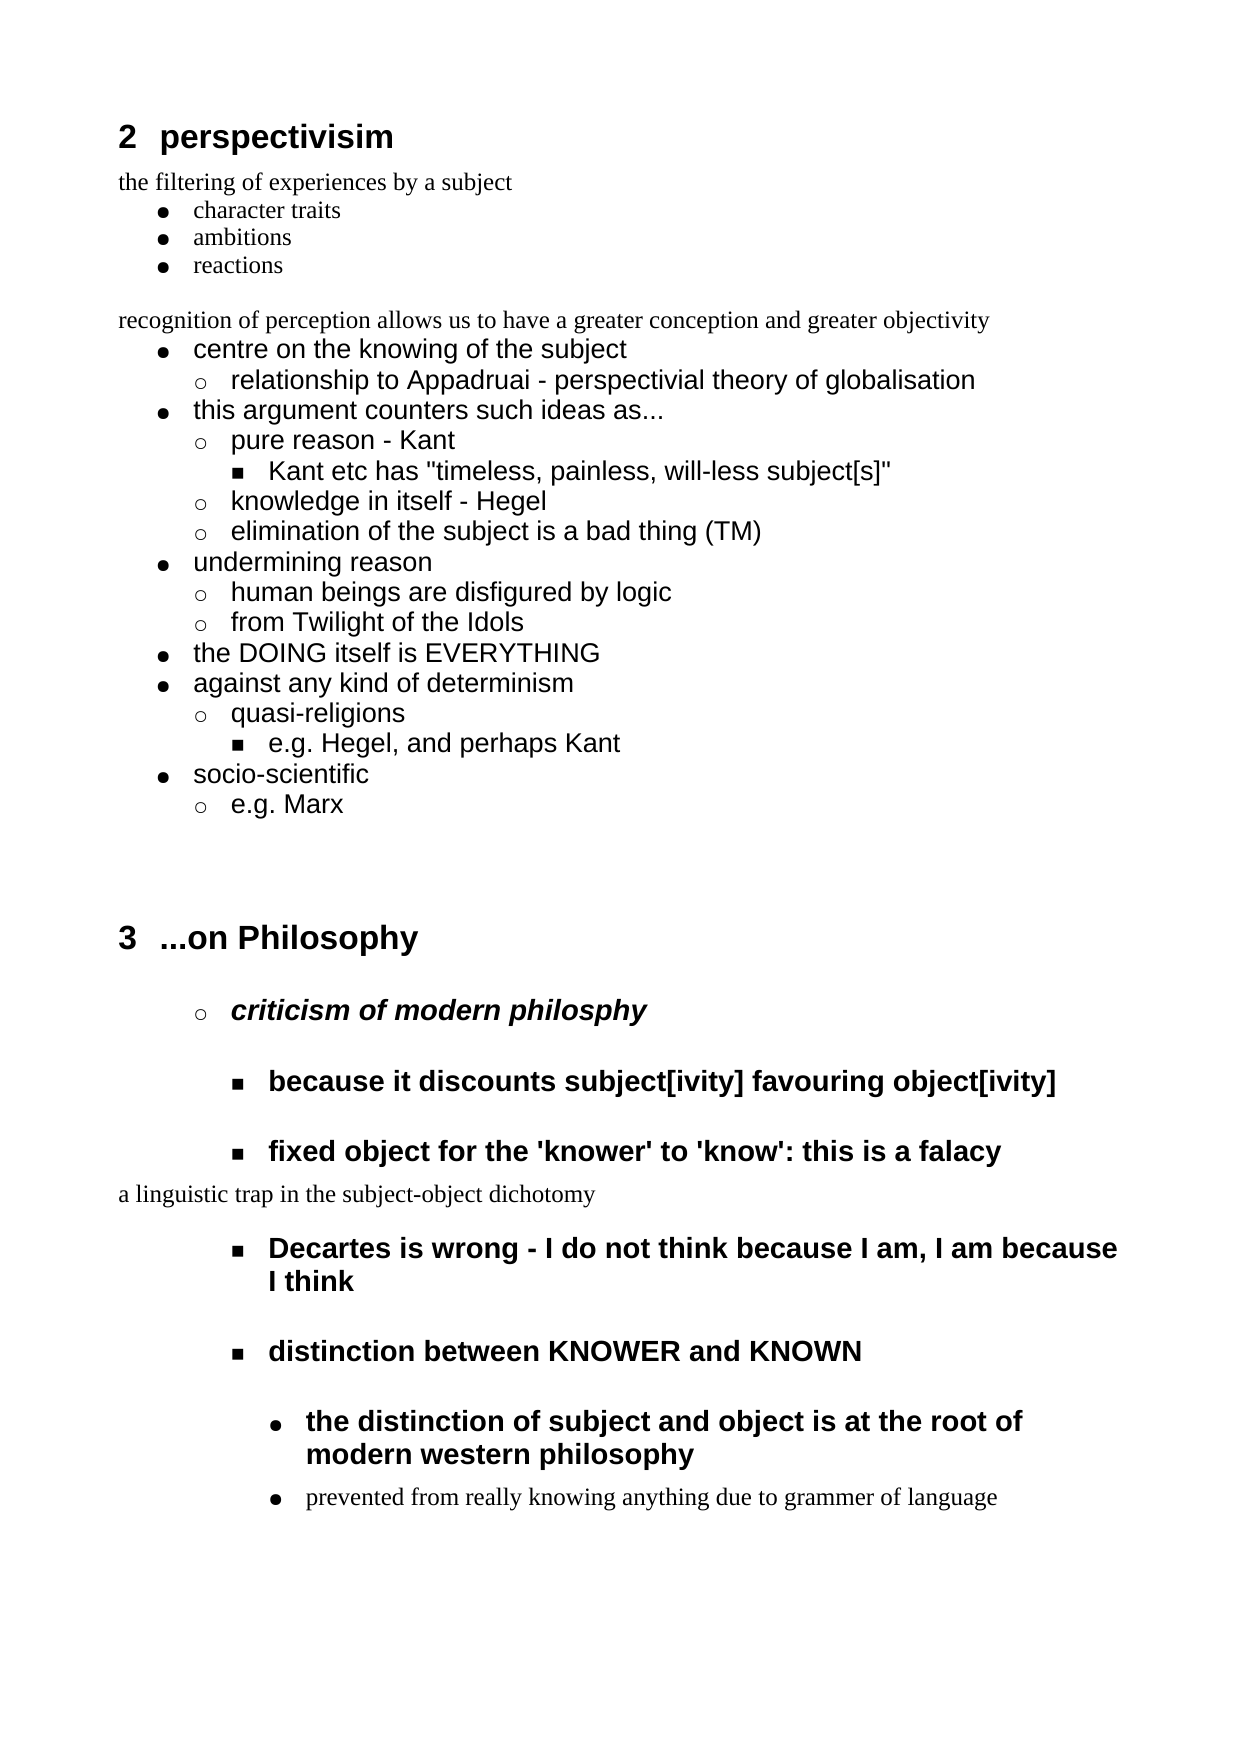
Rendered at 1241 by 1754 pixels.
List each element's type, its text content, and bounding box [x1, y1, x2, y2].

list the DOING itself is EVERYTHING [156, 637, 1122, 668]
list e.g. Hegel, and perhaps Kant [231, 728, 1122, 759]
list character traits [156, 196, 1122, 223]
list undermining reason [156, 547, 1122, 577]
subtitle ...on Philosophy [118, 919, 1122, 957]
text a linguistic trap in the subject-object dichotomy [118, 1180, 1122, 1207]
subtitle perspectivisim [118, 118, 1122, 156]
list reactions [156, 251, 1122, 279]
list quasi-religions [193, 698, 1122, 728]
subtitle the distinction of subject and object is at the root of modern western philosophy [268, 1405, 1122, 1470]
subtitle fixed object for the 'knower' to 'know': this is a falacy [231, 1134, 1122, 1167]
list prevented from really knowing anything due to grammer of language [268, 1483, 1122, 1511]
subtitle criticism of modern philosphy [193, 994, 1122, 1027]
list socio-scientific [156, 759, 1122, 789]
list ambitions [156, 223, 1122, 251]
list elimination of the subject is a bad thing (TM) [193, 516, 1122, 547]
text recognition of perception allows us to have a greater conception and greater objectivity [118, 307, 1122, 334]
list from Twilight of the Idols [193, 607, 1122, 637]
list human beings are disfigured by logic [193, 577, 1122, 607]
list Kant etc has "timeless, painless, will-less subject[s]" [231, 456, 1122, 486]
list this argument counters such ideas as... [156, 395, 1122, 425]
subtitle distinction between KNOWER and KNOWN [231, 1335, 1122, 1368]
subtitle because it discounts subject[ivity] favouring object[ivity] [231, 1064, 1122, 1097]
list centre on the knowing of the subject [156, 334, 1122, 365]
text the filtering of experiences by a subject [118, 168, 1122, 196]
list e.g. Marx [193, 789, 1122, 819]
subtitle Decartes is wrong - I do not think because I am, I am because I think [231, 1232, 1122, 1298]
list knowledge in itself - Hegel [193, 486, 1122, 516]
list against any kind of determinism [156, 668, 1122, 698]
list relationship to Appadruai - perspectivial theory of globalisation [193, 365, 1122, 395]
list pure reason - Kant [193, 425, 1122, 456]
